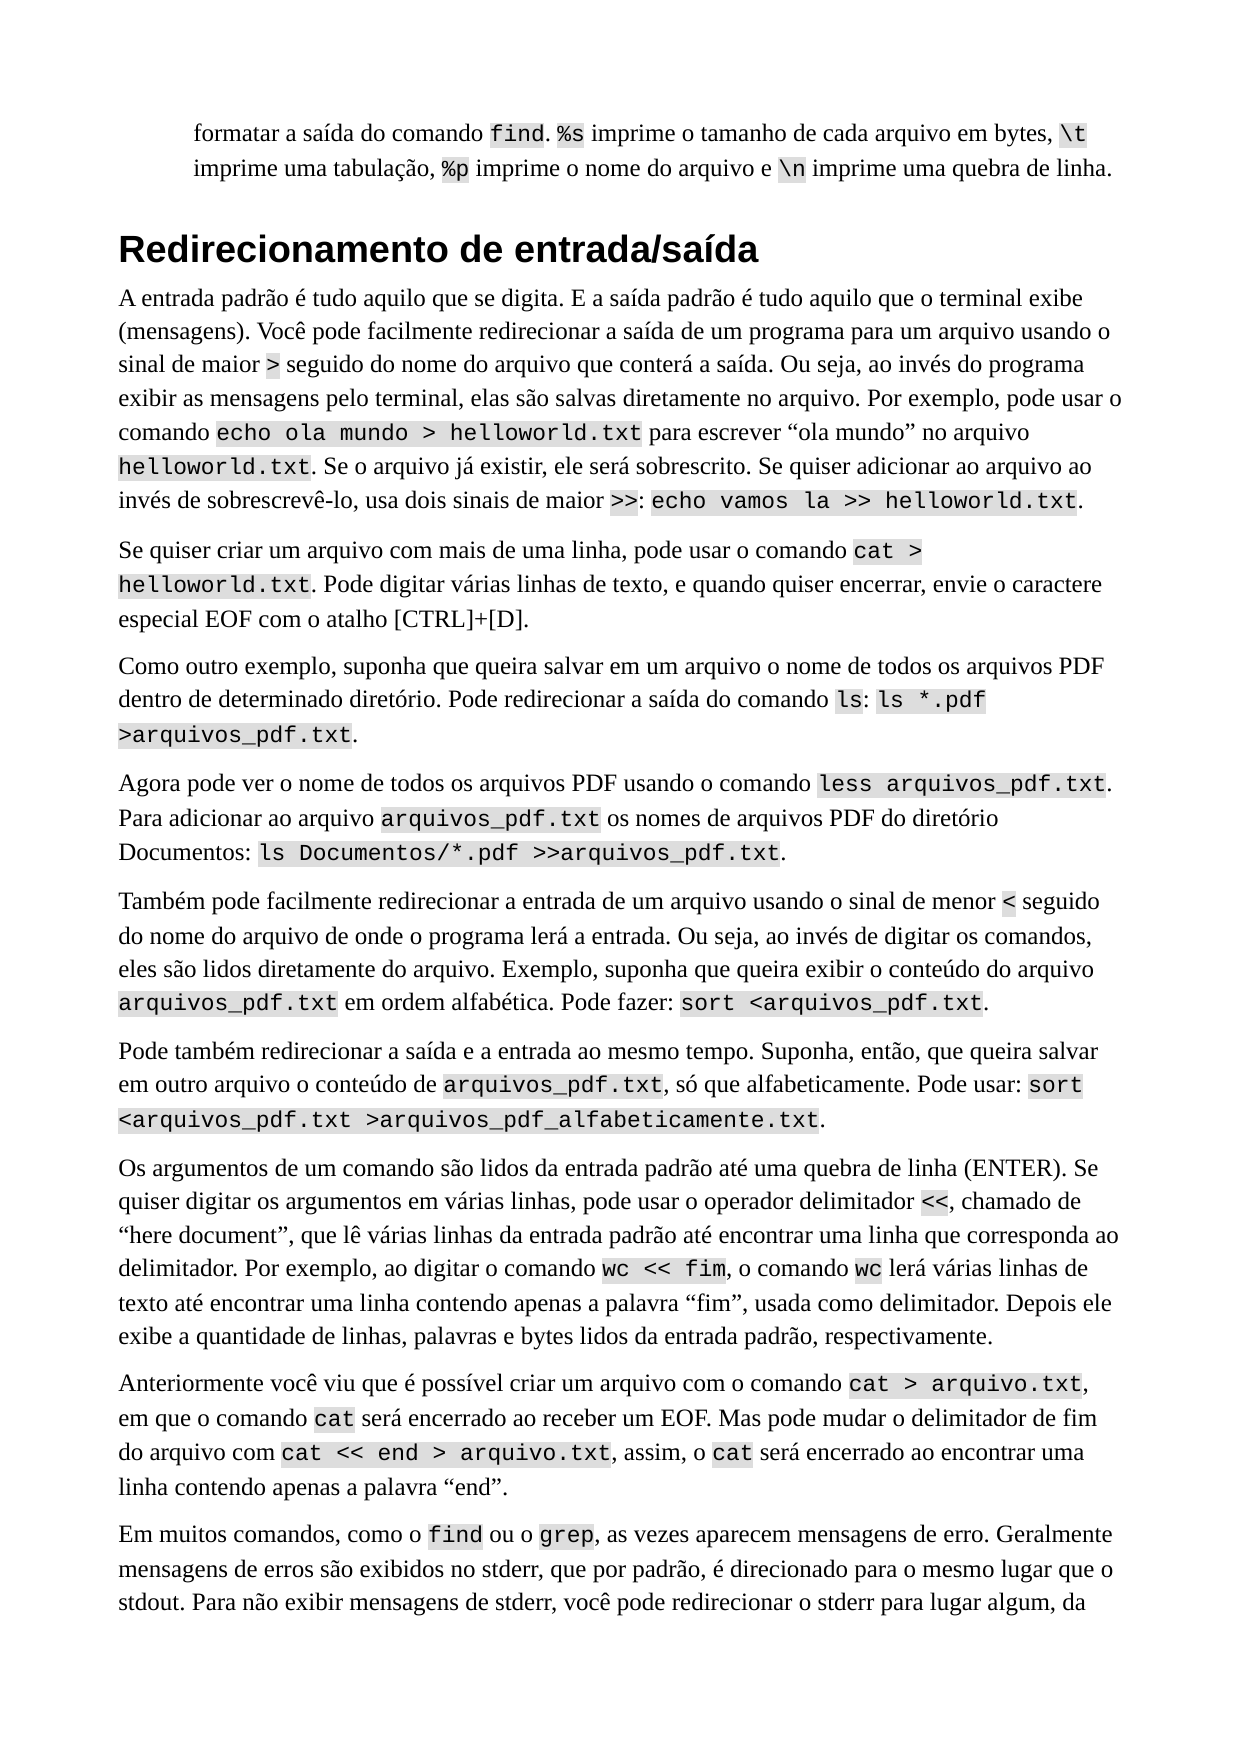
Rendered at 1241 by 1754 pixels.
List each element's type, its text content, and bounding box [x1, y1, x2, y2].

list formatar a saída do comando find. %s imprime o tamanho de cada arquivo em bytes, \t imprime uma tabulação, %p imprime o nome do arquivo e \n imprime uma quebra de linha. [156, 118, 1122, 183]
text Os argumentos de um comando são lidos da entrada padrão até uma quebra de linha (ENTER). Se quiser digitar os argumentos em várias linhas, pode usar o operador delimitador <<, chamado de “here document”, que lê várias linhas da entrada padrão até encontrar uma linha que corresponda ao delimitador. Por exemplo, ao digitar o comando wc << fim, o comando wc lerá várias linhas de texto até encontrar uma linha contendo apenas a palavra “fim”, usada como delimitador. Depois ele exibe a quantidade de linhas, palavras e bytes lidos da entrada padrão, respectivamente. [118, 1153, 1122, 1350]
text A entrada padrão é tudo aquilo que se digita. E a saída padrão é tudo aquilo que o terminal exibe (mensagens). Você pode facilmente redirecionar a saída de um programa para um arquivo usando o sinal de maior > seguido do nome do arquivo que conterá a saída. Ou seja, ao invés do programa exibir as mensagens pelo terminal, elas são salvas diretamente no arquivo. Por exemplo, pode usar o comando echo ola mundo > helloworld.txt para escrever “ola mundo” no arquivo helloworld.txt. Se o arquivo já existir, ele será sobrescrito. Se quiser adicionar ao arquivo ao invés de sobrescrevê-lo, usa dois sinais de maior >>: echo vamos la >> helloworld.txt. [118, 283, 1122, 516]
text Anteriormente você viu que é possível criar um arquivo com o comando cat > arquivo.txt, em que o comando cat será encerrado ao receber um EOF. Mas pode mudar o delimitador de fim do arquivo com cat << end > arquivo.txt, assim, o cat será encerrado ao encontrar uma linha contendo apenas a palavra “end”. [118, 1368, 1122, 1501]
text Pode também redirecionar a saída e a entrada ao mesmo tempo. Suponha, então, que queira salvar em outro arquivo o conteúdo de arquivos_pdf.txt, só que alfabeticamente. Pode usar: sort <arquivos_pdf.txt >arquivos_pdf_alfabeticamente.txt. [118, 1036, 1122, 1134]
text Também pode facilmente redirecionar a entrada de um arquivo usando o sinal de menor < seguido do nome do arquivo de onde o programa lerá a entrada. Ou seja, ao invés de digitar os comandos, eles são lidos diretamente do arquivo. Exemplo, suponha que queira exibir o conteúdo do arquivo arquivos_pdf.txt em ordem alfabética. Pode fazer: sort <arquivos_pdf.txt. [118, 886, 1122, 1017]
subtitle Redirecionamento de entrada/saída [118, 227, 1122, 271]
text Como outro exemplo, suponha que queira salvar em um arquivo o nome de todos os arquivos PDF dentro de determinado diretório. Pode redirecionar a saída do comando ls: ls *.pdf >arquivos_pdf.txt. [118, 651, 1122, 749]
text Se quiser criar um arquivo com mais de uma linha, pode usar o comando cat > helloworld.txt. Pode digitar várias linhas de texto, e quando quiser encerrar, envie o caractere especial EOF com o atalho [CTRL]+[D]. [118, 535, 1122, 632]
text Agora pode ver o nome de todos os arquivos PDF usando o comando less arquivos_pdf.txt. Para adicionar ao arquivo arquivos_pdf.txt os nomes de arquivos PDF do diretório Documentos: ls Documentos/*.pdf >>arquivos_pdf.txt. [118, 768, 1122, 867]
text Em muitos comandos, como o find ou o grep, as vezes aparecem mensagens de erro. Geralmente mensagens de erros são exibidos no stderr, que por padrão, é direcionado para o mesmo lugar que o stdout. Para não exibir mensagens de stderr, você pode redirecionar o stderr para lugar algum, da [118, 1519, 1122, 1616]
